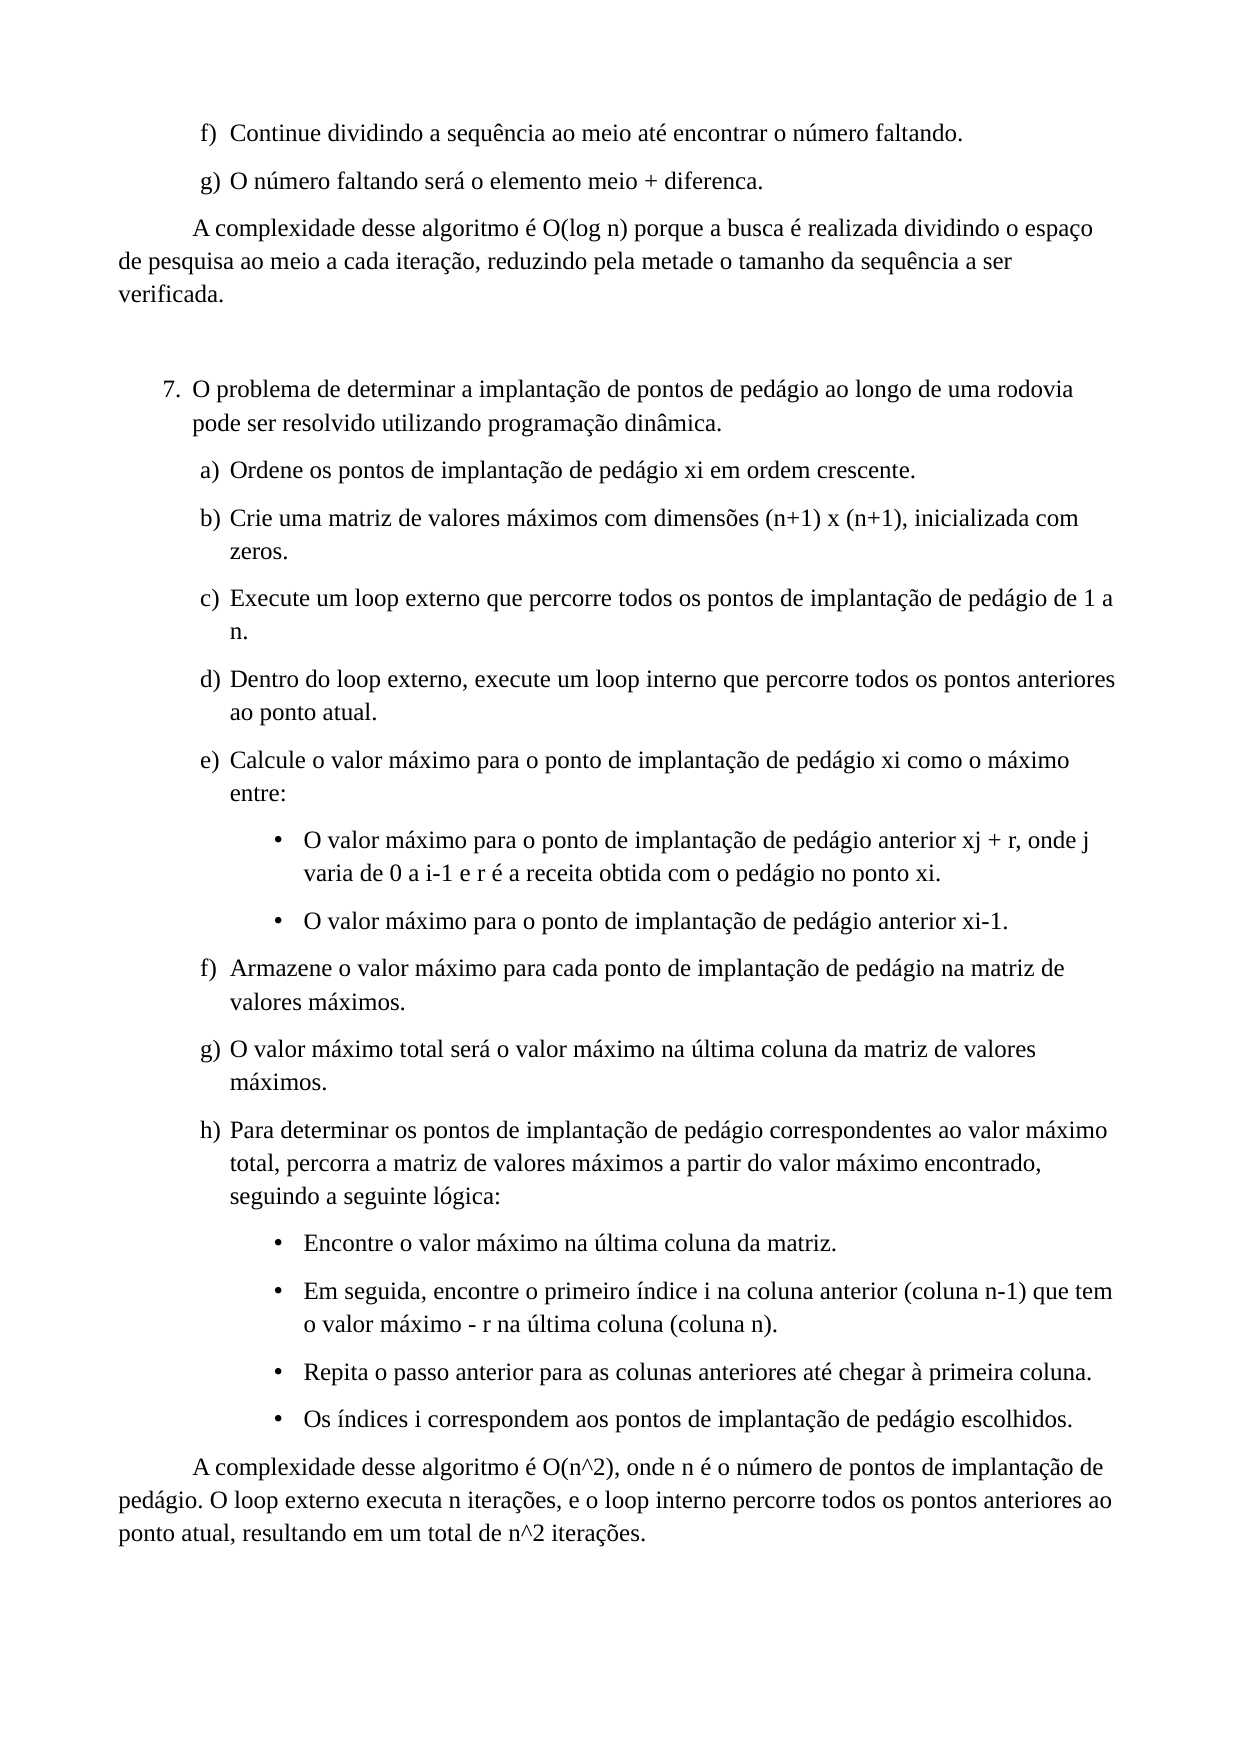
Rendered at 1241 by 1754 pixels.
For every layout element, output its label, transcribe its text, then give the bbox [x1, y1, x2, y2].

list Crie uma matriz de valores máximos com dimensões (n+1) x (n+1), inicializada com zeros. [200, 503, 1122, 564]
list O problema de determinar a implantação de pontos de pedágio ao longo de uma rodovia pode ser resolvido utilizando programação dinâmica. [162, 374, 1122, 436]
list Os índices i correspondem aos pontos de implantação de pedágio escolhidos. [274, 1404, 1122, 1433]
text A complexidade desse algoritmo é O(n^2), onde n é o número de pontos de implantação de pedágio. O loop externo executa n iterações, e o loop interno percorre todos os pontos anteriores ao ponto atual, resultando em um total de n^2 iterações. [118, 1452, 1122, 1547]
list Continue dividindo a sequência ao meio até encontrar o número faltando. [200, 118, 1122, 147]
list O número faltando será o elemento meio + diferenca. [200, 166, 1122, 194]
list Para determinar os pontos de implantação de pedágio correspondentes ao valor máximo total, percorra a matriz de valores máximos a partir do valor máximo encontrado, seguindo a seguinte lógica: [200, 1115, 1122, 1209]
list O valor máximo para o ponto de implantação de pedágio anterior xi-1. [274, 906, 1122, 935]
list Ordene os pontos de implantação de pedágio xi em ordem crescente. [200, 455, 1122, 484]
list O valor máximo para o ponto de implantação de pedágio anterior xj + r, onde j varia de 0 a i-1 e r é a receita obtida com o pedágio no ponto xi. [274, 825, 1122, 887]
list O valor máximo total será o valor máximo na última coluna da matriz de valores máximos. [200, 1034, 1122, 1096]
text A complexidade desse algoritmo é O(log n) porque a busca é realizada dividindo o espaço de pesquisa ao meio a cada iteração, reduzindo pela metade o tamanho da sequência a ser verificada. [118, 213, 1122, 308]
list Calcule o valor máximo para o ponto de implantação de pedágio xi como o máximo entre: [200, 745, 1122, 806]
list Repita o passo anterior para as colunas anteriores até chegar à primeira coluna. [274, 1357, 1122, 1385]
list Encontre o valor máximo na última coluna da matriz. [274, 1228, 1122, 1257]
list Execute um loop externo que percorre todos os pontos de implantação de pedágio de 1 a n. [200, 583, 1122, 645]
list Em seguida, encontre o primeiro índice i na coluna anterior (coluna n-1) que tem o valor máximo - r na última coluna (coluna n). [274, 1276, 1122, 1338]
list Dentro do loop externo, execute um loop interno que percorre todos os pontos anteriores ao ponto atual. [200, 664, 1122, 726]
list Armazene o valor máximo para cada ponto de implantação de pedágio na matriz de valores máximos. [200, 953, 1122, 1015]
